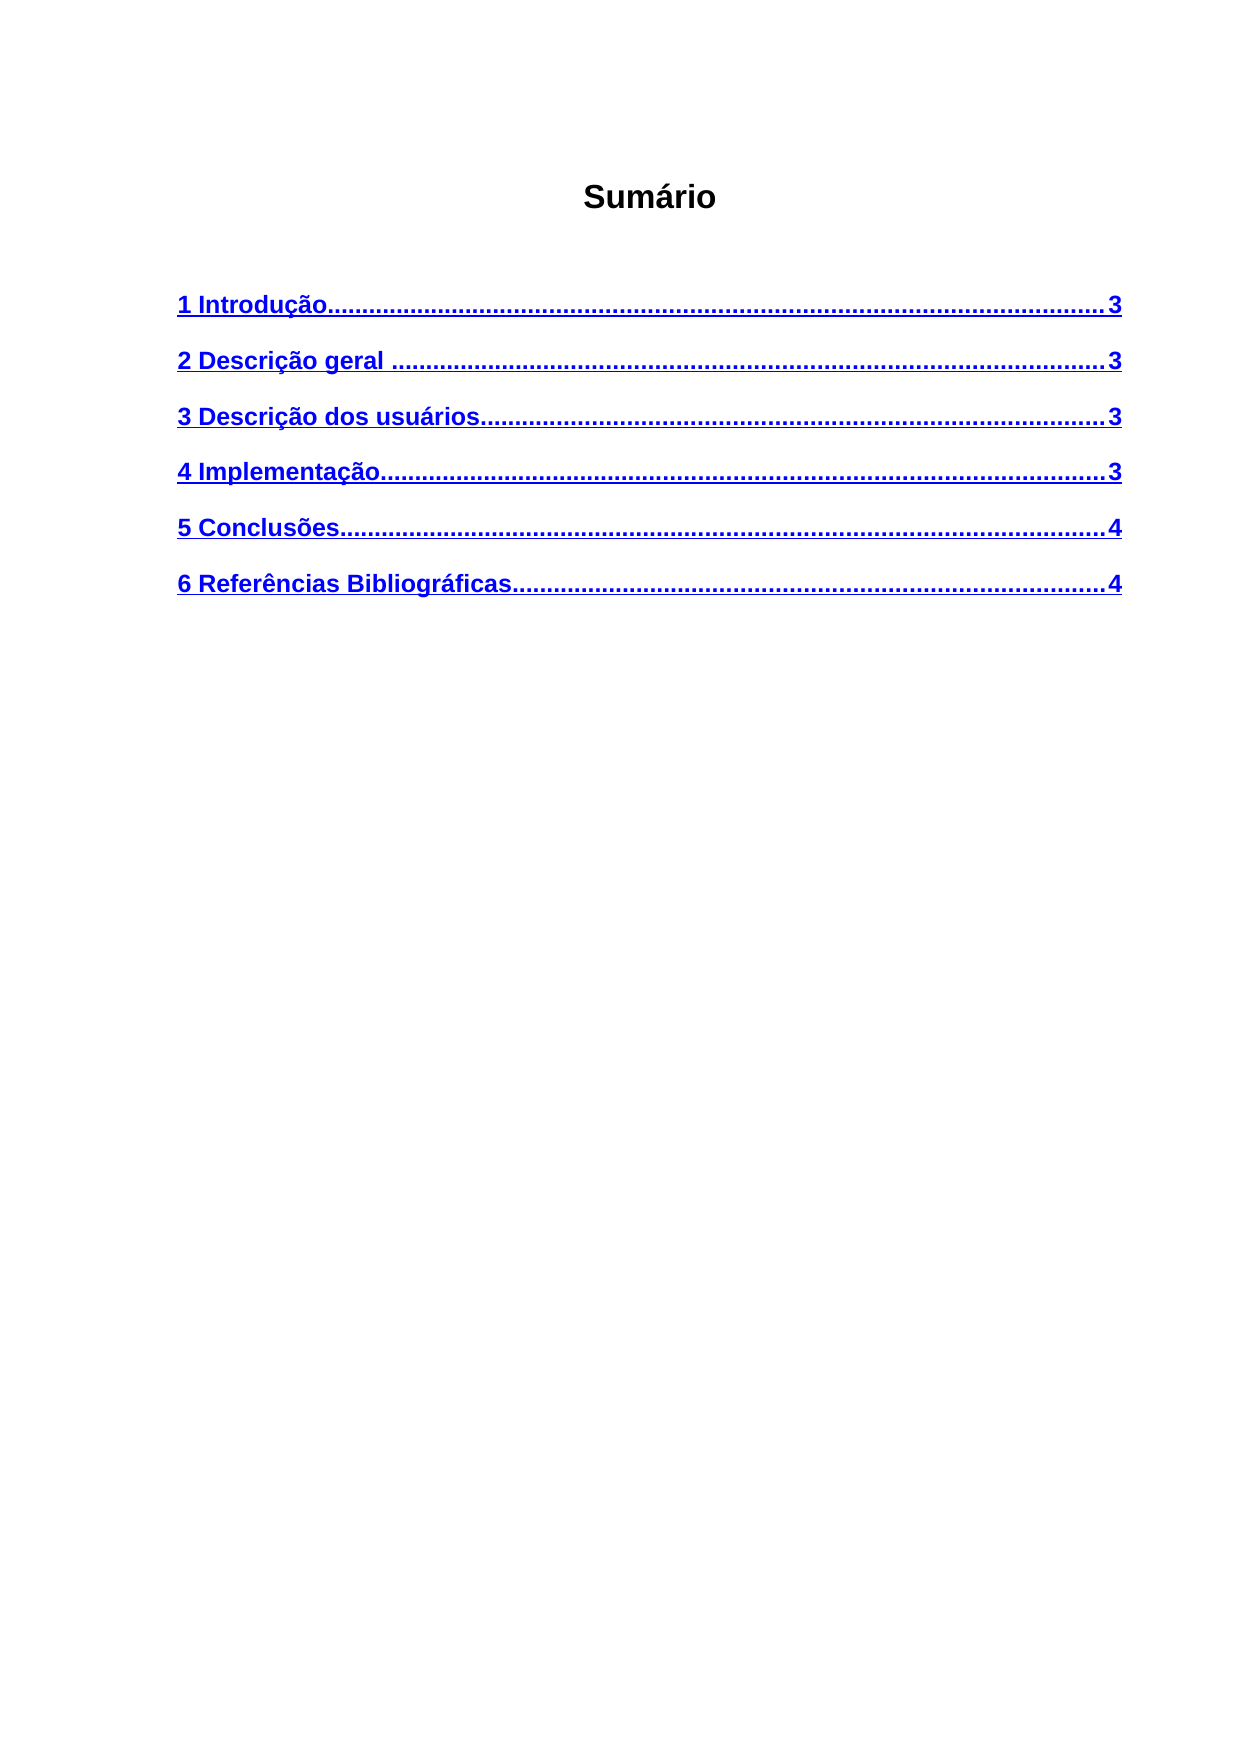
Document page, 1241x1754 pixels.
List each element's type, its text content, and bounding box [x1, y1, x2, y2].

text 3 Descrição dos usuários 3 [177, 402, 1122, 427]
text 6 Referências Bibliográficas 4 [177, 568, 1122, 594]
text Sumário [177, 177, 1122, 216]
text 5 Conclusões 4 [177, 513, 1122, 538]
text 2 Descrição geral 3 [177, 346, 1122, 371]
text 1 Introdução 3 [177, 290, 1122, 315]
text 4 Implementação 3 [177, 457, 1122, 482]
